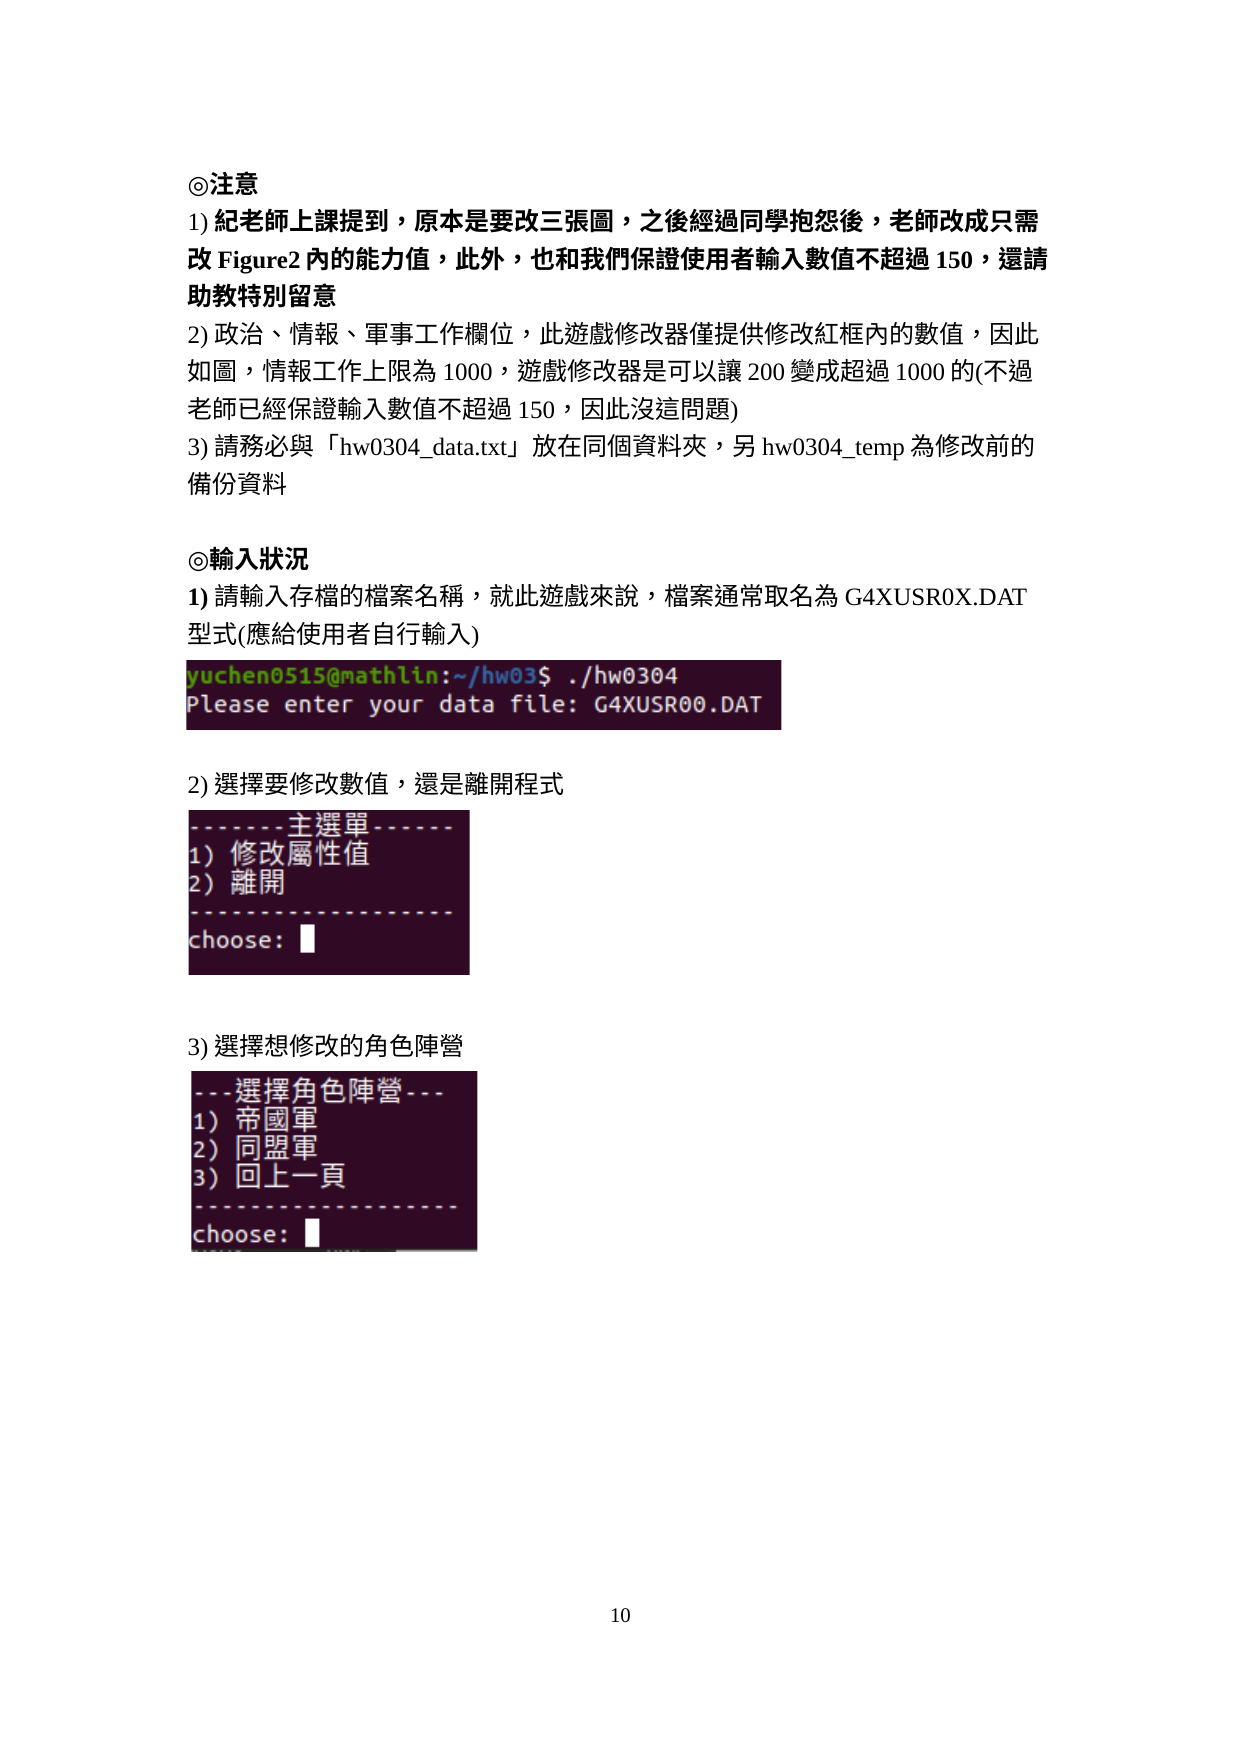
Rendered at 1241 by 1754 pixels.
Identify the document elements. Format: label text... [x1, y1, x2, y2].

picture [186, 660, 782, 730]
text 2) 選擇要修改數值，還是離開程式 [187, 764, 1053, 801]
text 1) 紀老師上課提到，原本是要改三張圖，之後經過同學抱怨後，老師改成只需改Figure2內的能力值，此外，也和我們保證使用者輸入數值不超過150，還請助教特別留意 [187, 201, 1053, 314]
picture [191, 1071, 478, 1252]
text 3) 請務必與「hw0304_data.txt」放在同個資料夾，另hw0304_temp為修改前的備份資料 [187, 426, 1053, 501]
picture [188, 810, 470, 975]
text 2) 政治、情報、軍事工作欄位，此遊戲修改器僅提供修改紅框內的數值，因此如圖，情報工作上限為1000，遊戲修改器是可以讓200變成超過1000的(不過老師已經保證輸入數值不超過150，因此沒這問題) [187, 314, 1053, 426]
text ◎輸入狀況 [187, 539, 1053, 576]
text 3) 選擇想修改的角色陣營 [187, 1026, 1053, 1064]
text 1) 請輸入存檔的檔案名稱，就此遊戲來說，檔案通常取名為G4XUSR0X.DAT型式(應給使用者自行輸入) [187, 576, 1053, 651]
text ◎注意 [187, 164, 1053, 201]
